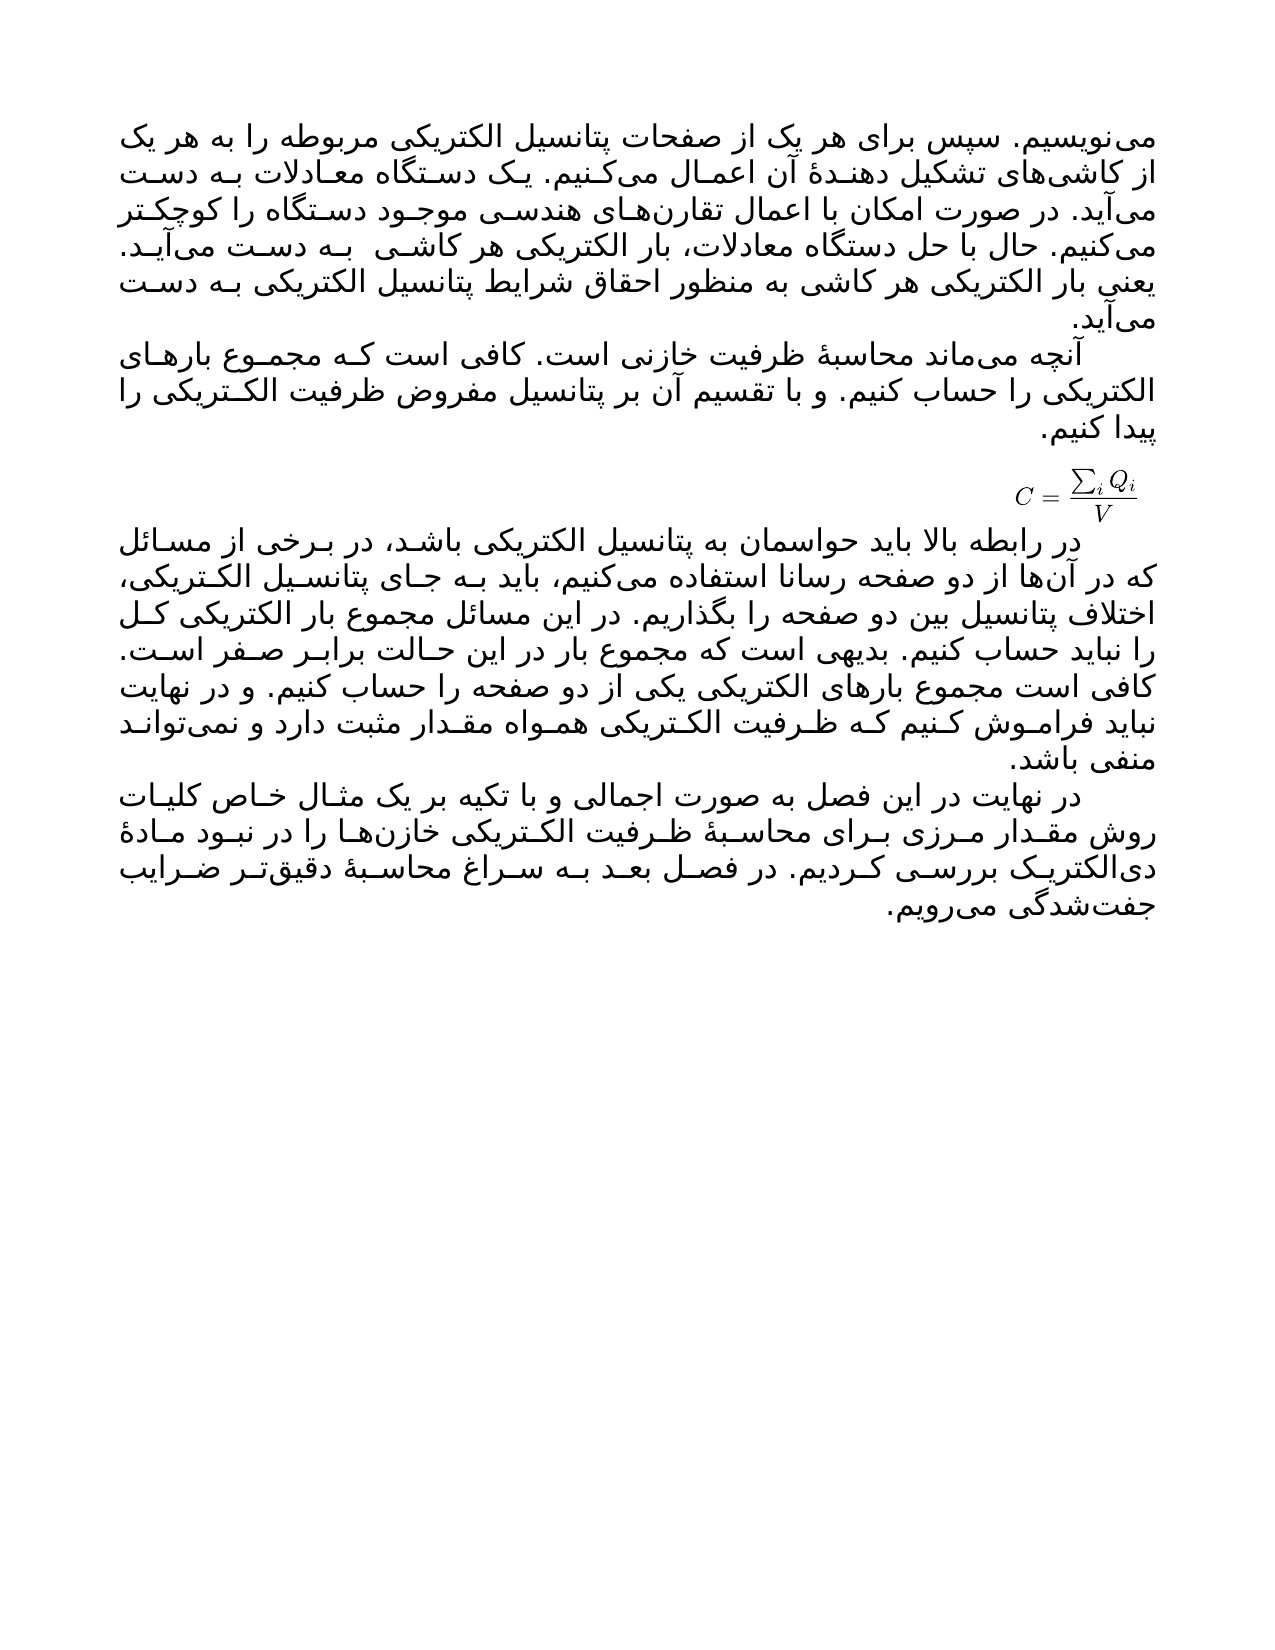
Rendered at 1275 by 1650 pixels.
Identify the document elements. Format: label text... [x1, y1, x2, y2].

text تا الآن با مثالی که در کتاب ماکسول مطرح شده است جلو رفتیم. اما کلیت مسأله همین است و اگر بخواهیم مسائل دیگر را حل کنیم باید دقیقاً از روش بالا استفاده کنیم. یعنی صفحات رسانا را به کاشی‌های کوچکتر تقسیم می‌کنیم. سپس ولتاژ هر کاشی را بر حسب بار و و موقعیت فیزیکی صفحات دیگر می‌نویسیم. سپس برای هر یک از صفحات پتانسیل الکتریکی مربوطه را به هر یک از کاشی‌های تشکیل دهندهٔ آن اعمال می‌کنیم. یک دستگاه معادلات به دست می‌آید. در صورت امکان با اعمال تقارن‌های هندسی موجود دستگاه را کوچکتر می‌کنیم. حال با حل دستگاه معادلات، بار الکتریکی هر کاشی به دست می‌آید. یعنی بار الکتریکی هر کاشی به منظور احقاق شرایط پتانسیل الکتریکی به دست می‌آید. [118, 118, 1157, 336]
text آنچه می‌ماند محاسبهٔ ظرفیت خازنی است. کافی است که مجموع بارهای الکتریکی را حساب کنیم. و با تقسیم آن بر پتانسیل مفروض ظرفیت الکتریکی را پیدا کنیم. [118, 336, 1157, 445]
text در نهایت در این فصل به صورت اجمالی و با تکیه بر یک مثال خاص کلیات روش مقدار مرزی برای محاسبهٔ ظرفیت الکتریکی خازن‌ها را در نبود مادهٔ دی‌الکتریک بررسی کردیم. در فصل بعد به سراغ محاسبهٔ دقیق‌تر ضرایب جفت‌شدگی می‌رویم. [118, 777, 1157, 922]
text در رابطه بالا باید حواسمان به پتانسیل الکتریکی باشد، در برخی از مسائل که در آن‌ها از دو صفحه رسانا استفاده می‌کنیم، باید به جای پتانسیل الکتریکی، اختلاف پتانسیل بین دو صفحه را بگذاریم. در این مسائل مجموع بار الکتریکی کل را نباید حساب کنیم. بدیهی است که مجموع بار در این حالت برابر صفر است. کافی است مجموع بارهای الکتریکی یکی از دو صفحه را حساب کنیم. و در نهایت نباید فراموش کنیم که ظرفیت الکتریکی همواه مقدار مثبت دارد و نمی‌تواند منفی باشد. [118, 445, 1157, 777]
